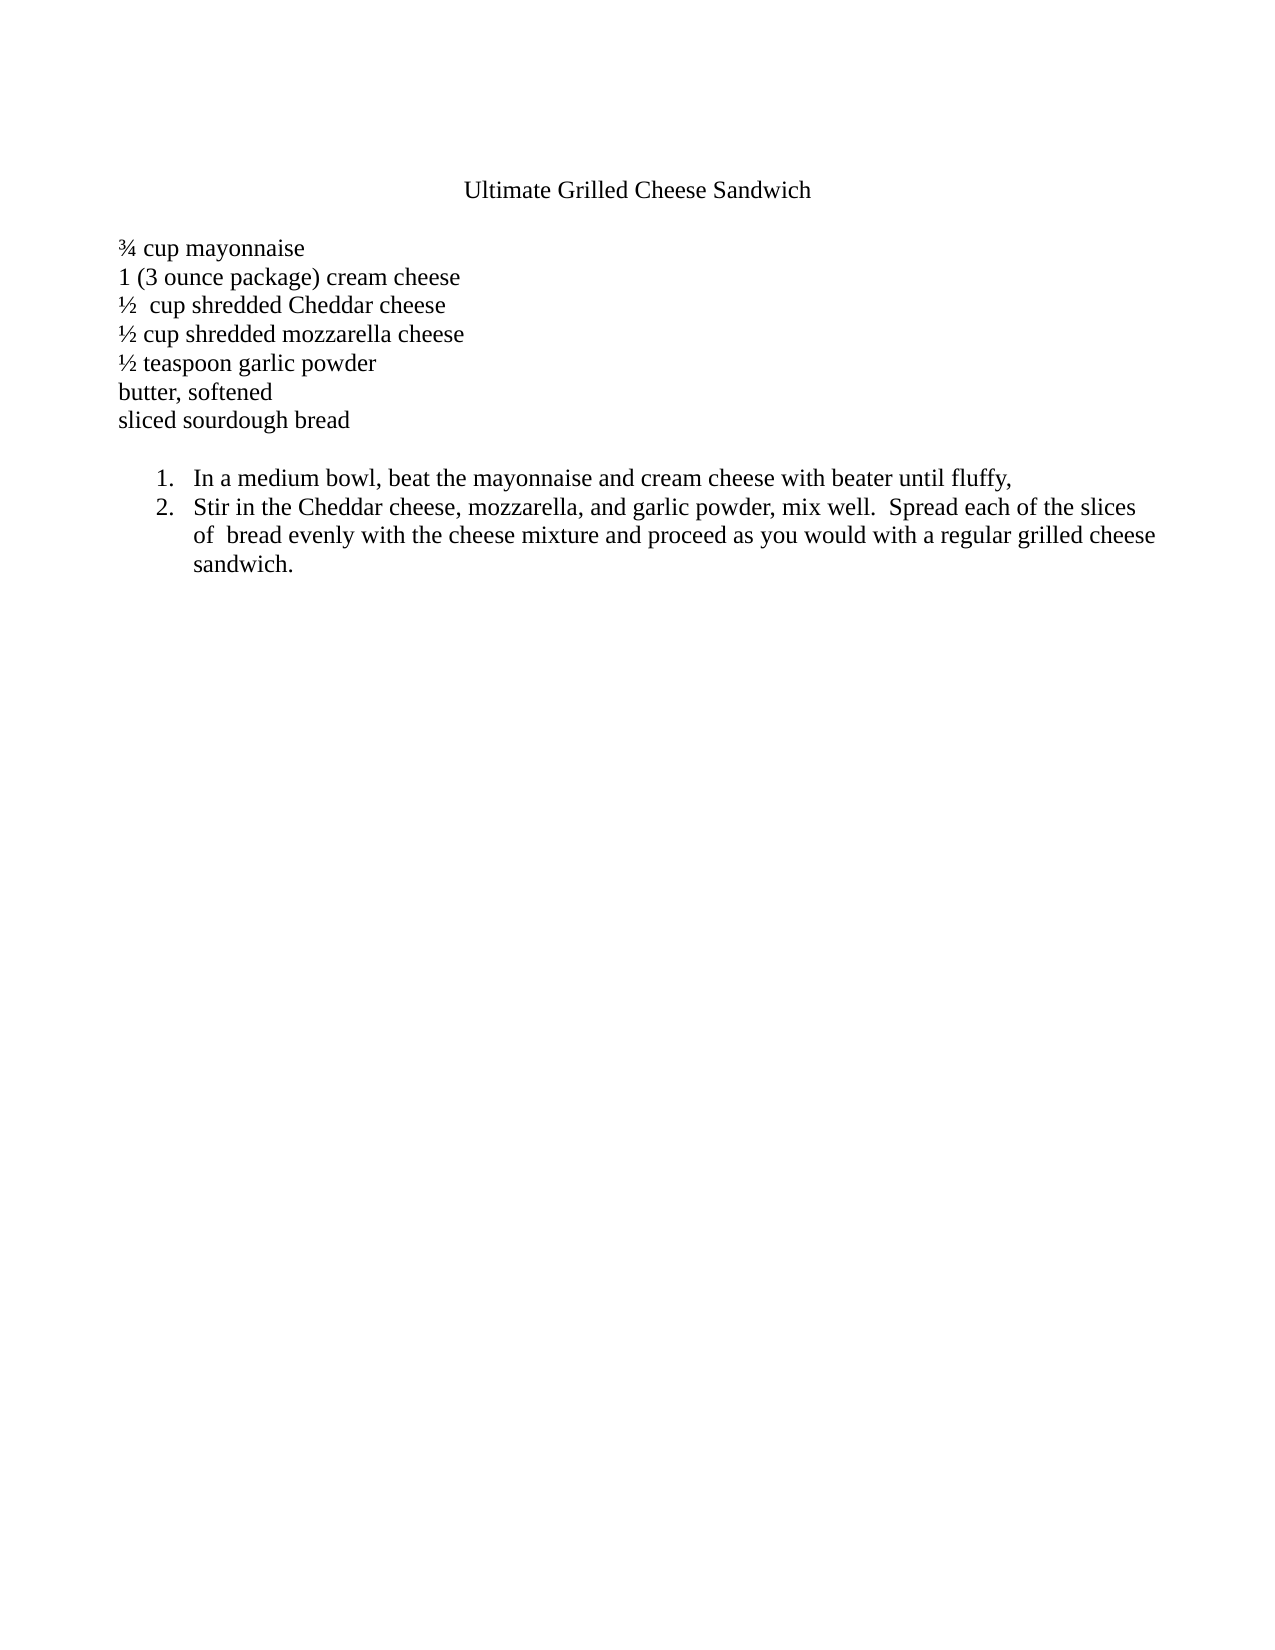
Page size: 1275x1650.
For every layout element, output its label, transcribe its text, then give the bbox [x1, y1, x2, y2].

text butter, softened [118, 377, 1157, 406]
text Ultimate Grilled Cheese Sandwich [118, 176, 1157, 204]
text ¾ cup mayonnaise [118, 233, 1157, 262]
text ½ cup shredded Cheddar cheese [118, 291, 1157, 319]
list In a medium bowl, beat the mayonnaise and cream cheese with beater until fluffy, [156, 463, 1157, 492]
text ½ cup shredded mozzarella cheese [118, 319, 1157, 348]
text 1 (3 ounce package) cream cheese [118, 262, 1157, 291]
list Stir in the Cheddar cheese, mozzarella, and garlic powder, mix well. Spread each of the slices of bread evenly with the cheese mixture and proceed as you would with a regular grilled cheese sandwich. [156, 492, 1157, 578]
text ½ teaspoon garlic powder [118, 348, 1157, 377]
text sliced sourdough bread [118, 406, 1157, 434]
